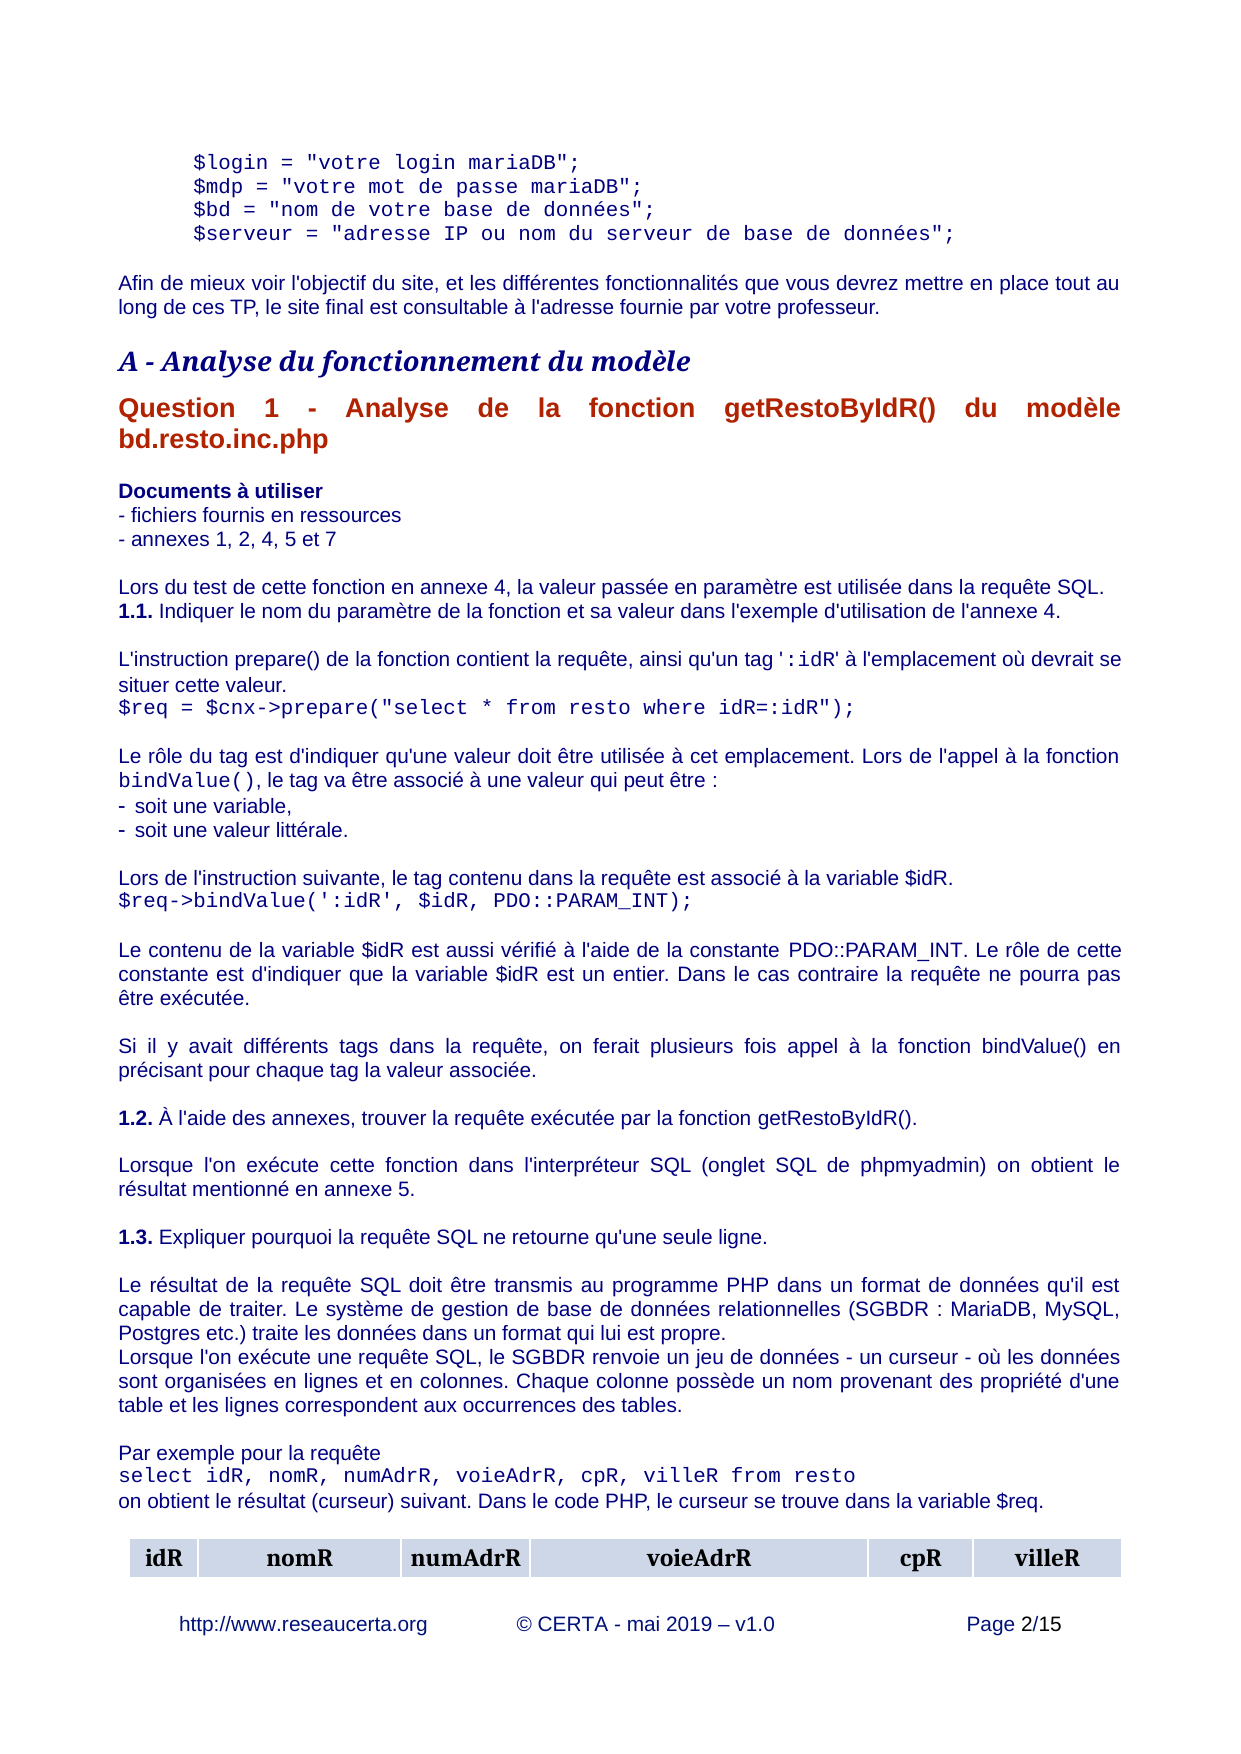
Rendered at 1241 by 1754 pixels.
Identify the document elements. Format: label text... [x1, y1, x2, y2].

text Le résultat de la requête SQL doit être transmis au programme PHP dans un format de données qu'il est capable de traiter. Le système de gestion de base de données relationnelles (SGBDR : MariaDB, MySQL, Postgres etc.) traite les données dans un format qui lui est propre. [118, 1273, 1122, 1345]
text $req = $cnx->prepare("select * from resto where idR=:idR"); [118, 697, 1122, 720]
text on obtient le résultat (curseur) suivant. Dans le code PHP, le curseur se trouve dans la variable $req. [118, 1488, 1122, 1512]
text Lors de l'instruction suivante, le tag contenu dans la requête est associé à la variable $idR. [118, 866, 1122, 890]
text L'instruction prepare() de la fonction contient la requête, ainsi qu'un tag ':idR' à l'emplacement où devrait se situer cette valeur. [118, 647, 1122, 697]
text A - Analyse du fonctionnement du modèle [118, 342, 1122, 379]
table_header numAdrR [402, 1539, 529, 1577]
text Si il y avait différents tags dans la requête, on ferait plusieurs fois appel à la fonction bindValue() en précisant pour chaque tag la valeur associée. [118, 1033, 1122, 1081]
text - annexes 1, 2, 4, 5 et 7 [118, 527, 1122, 551]
text 1.2. À l'aide des annexes, trouver la requête exécutée par la fonction getRestoByIdR(). [118, 1105, 1122, 1129]
text $mdp = "votre mot de passe mariaDB"; [118, 176, 1122, 199]
table_header voieAdrR [531, 1539, 867, 1577]
list soit une valeur littérale. [118, 818, 1122, 842]
text Lors du test de cette fonction en annexe 4, la valeur passée en paramètre est utilisée dans la requête SQL. [118, 575, 1122, 599]
text 1.1. Indiquer le nom du paramètre de la fonction et sa valeur dans l'exemple d'utilisation de l'annexe 4. [118, 599, 1122, 623]
table_header nomR [199, 1539, 400, 1577]
text $login = "votre login mariaDB"; [118, 152, 1122, 176]
list soit une variable, [118, 794, 1122, 818]
text Afin de mieux voir l'objectif du site, et les différentes fonctionnalités que vous devrez mettre en place tout au long de ces TP, le site final est consultable à l'adresse fournie par votre professeur. [118, 271, 1122, 319]
text Par exemple pour la requête [118, 1441, 1122, 1465]
text $req->bindValue(':idR', $idR, PDO::PARAM_INT); [118, 890, 1122, 914]
text - fichiers fournis en ressources [118, 503, 1122, 527]
text $bd = "nom de votre base de données"; [118, 199, 1122, 223]
text Le contenu de la variable $idR est aussi vérifié à l'aide de la constante PDO::PARAM_INT. Le rôle de cette constante est d'indiquer que la variable $idR est un entier. Dans le cas contraire la requête ne pourra pas être exécutée. [118, 938, 1122, 1009]
text Lorsque l'on exécute cette fonction dans l'interpréteur SQL (onglet SQL de phpmyadmin) on obtient le résultat mentionné en annexe 5. [118, 1153, 1122, 1201]
text $serveur = "adresse IP ou nom du serveur de base de données"; [118, 223, 1122, 247]
text 1.3. Expliquer pourquoi la requête SQL ne retourne qu'une seule ligne. [118, 1225, 1122, 1249]
text select idR, nomR, numAdrR, voieAdrR, cpR, villeR from resto [118, 1465, 1122, 1488]
table_header villeR [974, 1539, 1121, 1577]
text Lorsque l'on exécute une requête SQL, le SGBDR renvoie un jeu de données - un curseur - où les données sont organisées en lignes et en colonnes. Chaque colonne possède un nom provenant des propriété d'une table et les lignes correspondent aux occurrences des tables. [118, 1345, 1122, 1417]
text Documents à utiliser [118, 479, 1122, 503]
table_header cpR [869, 1539, 972, 1577]
table_header idR [130, 1539, 197, 1577]
text Question 1 - Analyse de la fonction getRestoByIdR() du modèle bd.resto.inc.php [118, 392, 1122, 454]
text Le rôle du tag est d'indiquer qu'une valeur doit être utilisée à cet emplacement. Lors de l'appel à la fonction bindValue(), le tag va être associé à une valeur qui peut être : [118, 744, 1122, 794]
